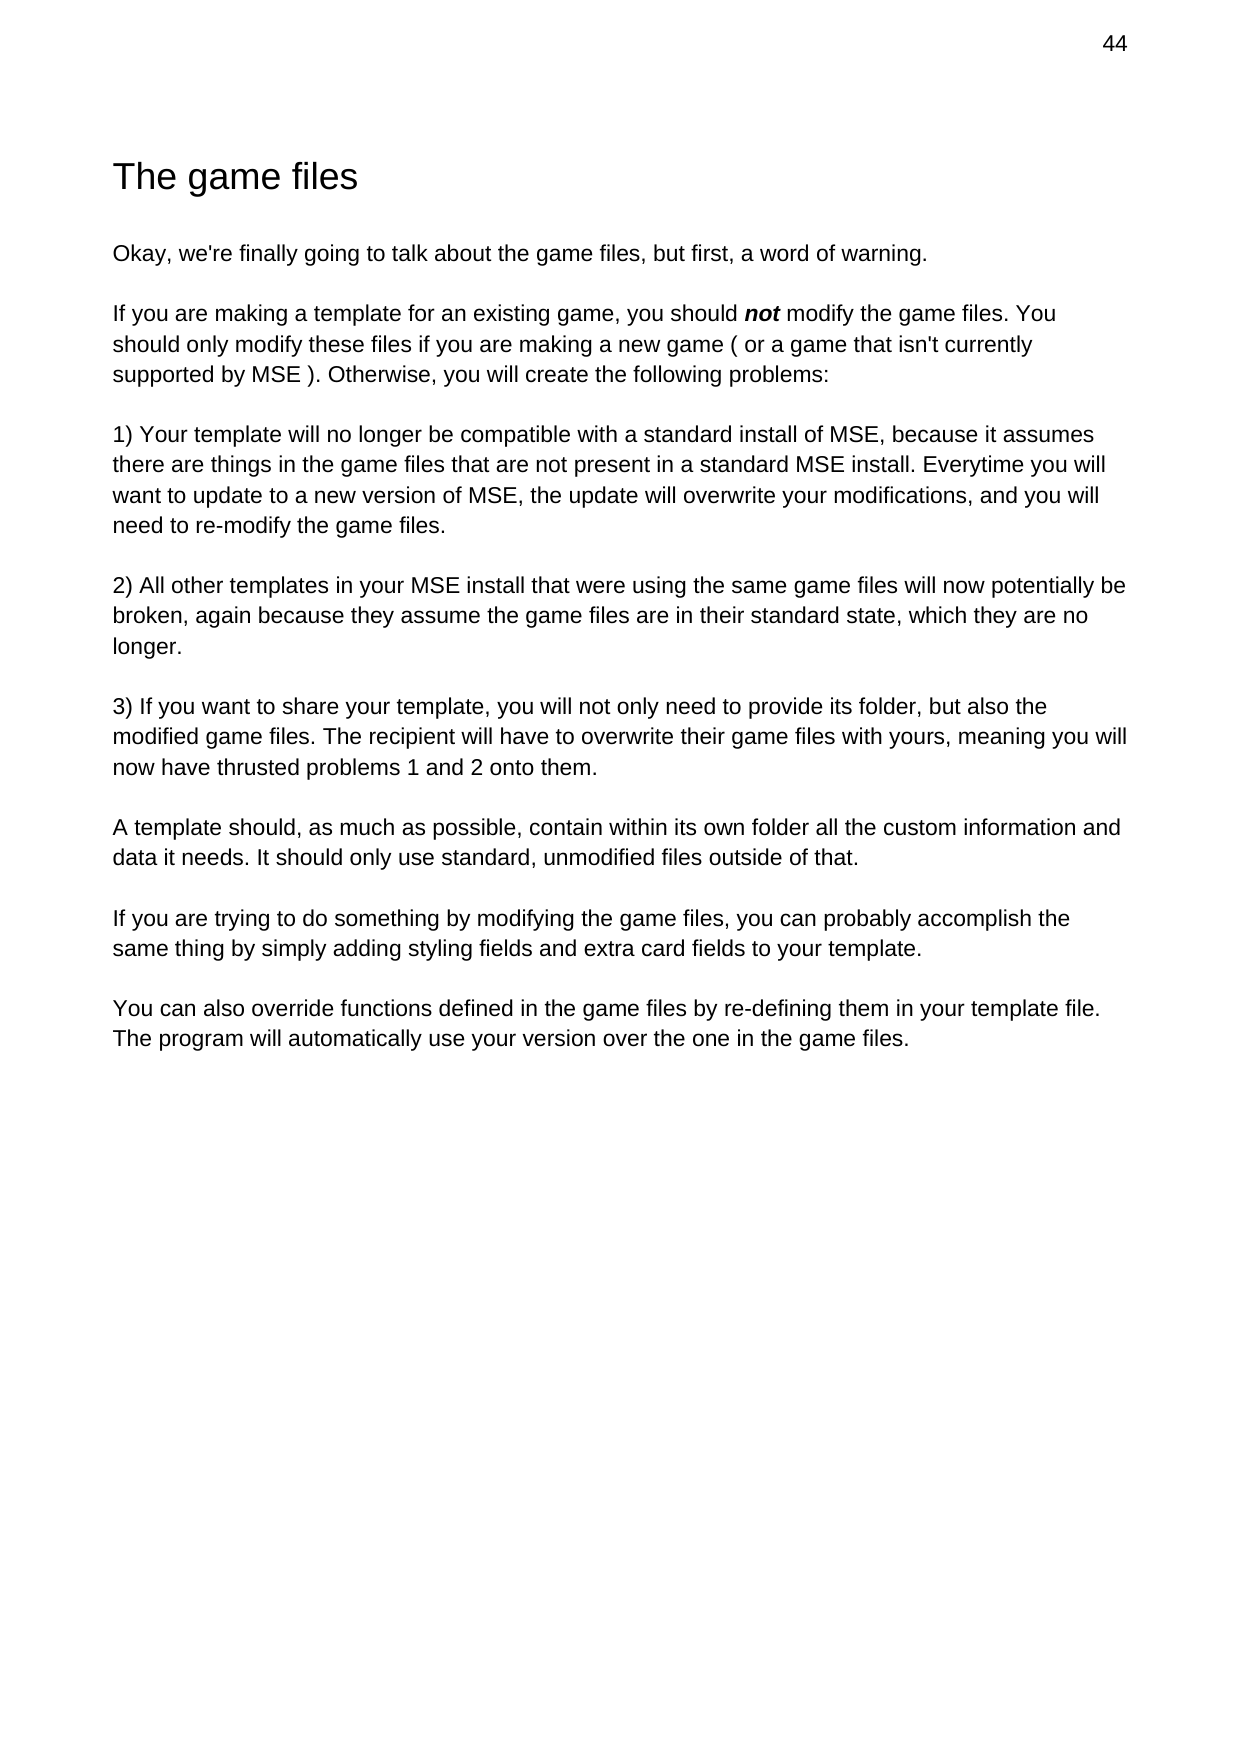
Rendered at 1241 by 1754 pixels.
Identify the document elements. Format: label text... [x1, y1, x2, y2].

subtitle The game files [112, 154, 1128, 197]
text Okay, we're finally going to talk about the game files, but first, a word of warning. [112, 240, 1128, 266]
text You can also override functions defined in the game files by re-defining them in your template file. The program will automatically use your version over the one in the game files. [112, 995, 1128, 1052]
text 2) All other templates in your MSE install that were using the same game files will now potentially be broken, again because they assume the game files are in their standard state, which they are no longer. [112, 572, 1128, 659]
text 1) Your template will no longer be compatible with a standard install of MSE, because it assumes there are things in the game files that are not present in a standard MSE install. Everytime you will want to update to a new version of MSE, the update will overwrite your modifications, and you will need to re-modify the game files. [112, 421, 1128, 538]
text A template should, as much as possible, contain within its own folder all the custom information and data it needs. It should only use standard, unmodified files outside of that. [112, 814, 1128, 871]
text If you are making a template for an existing game, you should not modify the game files. You should only modify these files if you are making a new game ( or a game that isn't currently supported by MSE ). Otherwise, you will create the following problems: [112, 300, 1128, 387]
text If you are trying to do something by modifying the game files, you can probably accomplish the same thing by simply adding styling fields and extra card fields to your template. [112, 904, 1128, 961]
text 3) If you want to share your template, you will not only need to provide its folder, but also the modified game files. The recipient will have to overwrite their game files with yours, meaning you will now have thrusted problems 1 and 2 onto them. [112, 693, 1128, 780]
